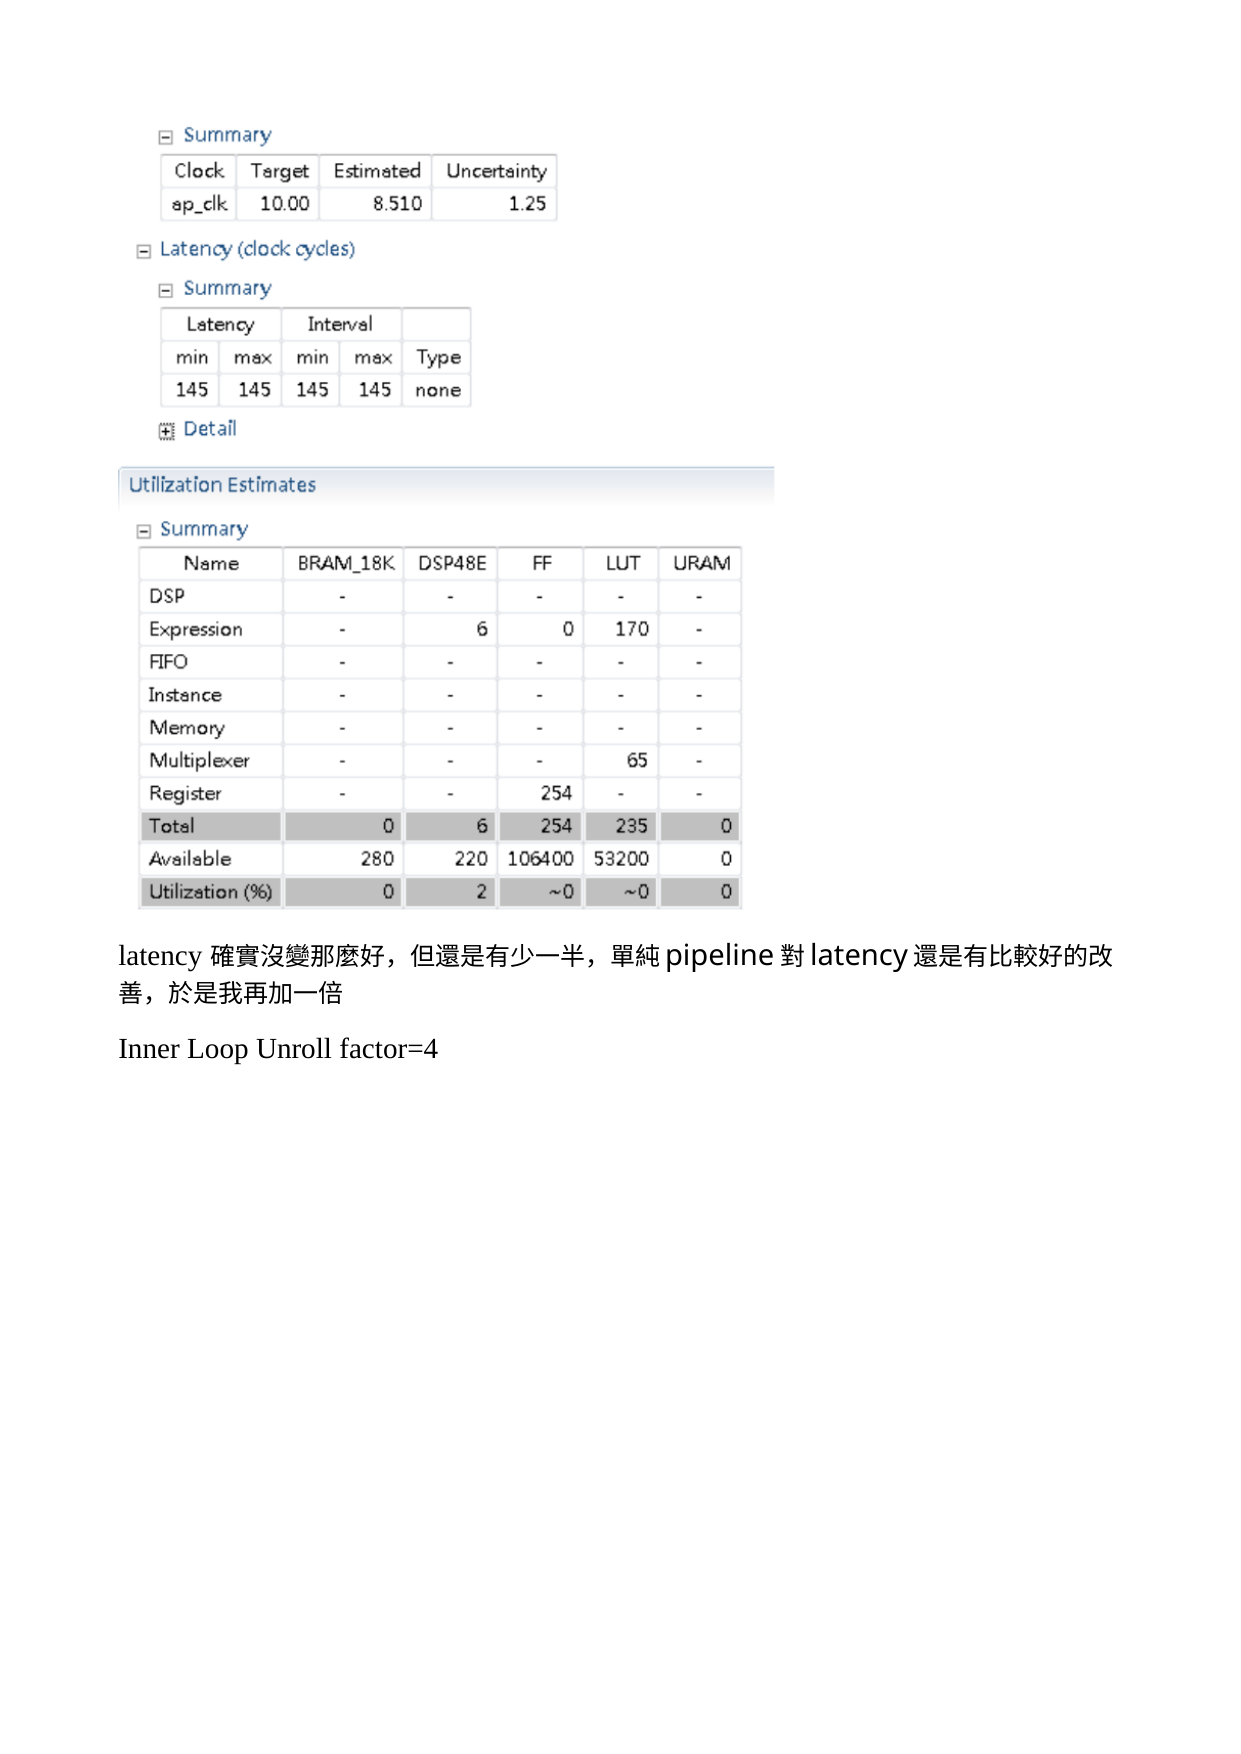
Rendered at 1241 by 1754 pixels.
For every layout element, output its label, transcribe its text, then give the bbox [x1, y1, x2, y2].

text latency 確實沒變那麼好，但還是有少一半，單純pipeline對latency還是有比較好的改善，於是我再加一倍 [118, 934, 1122, 1010]
text Inner Loop Unroll factor=4 [118, 1031, 1122, 1064]
